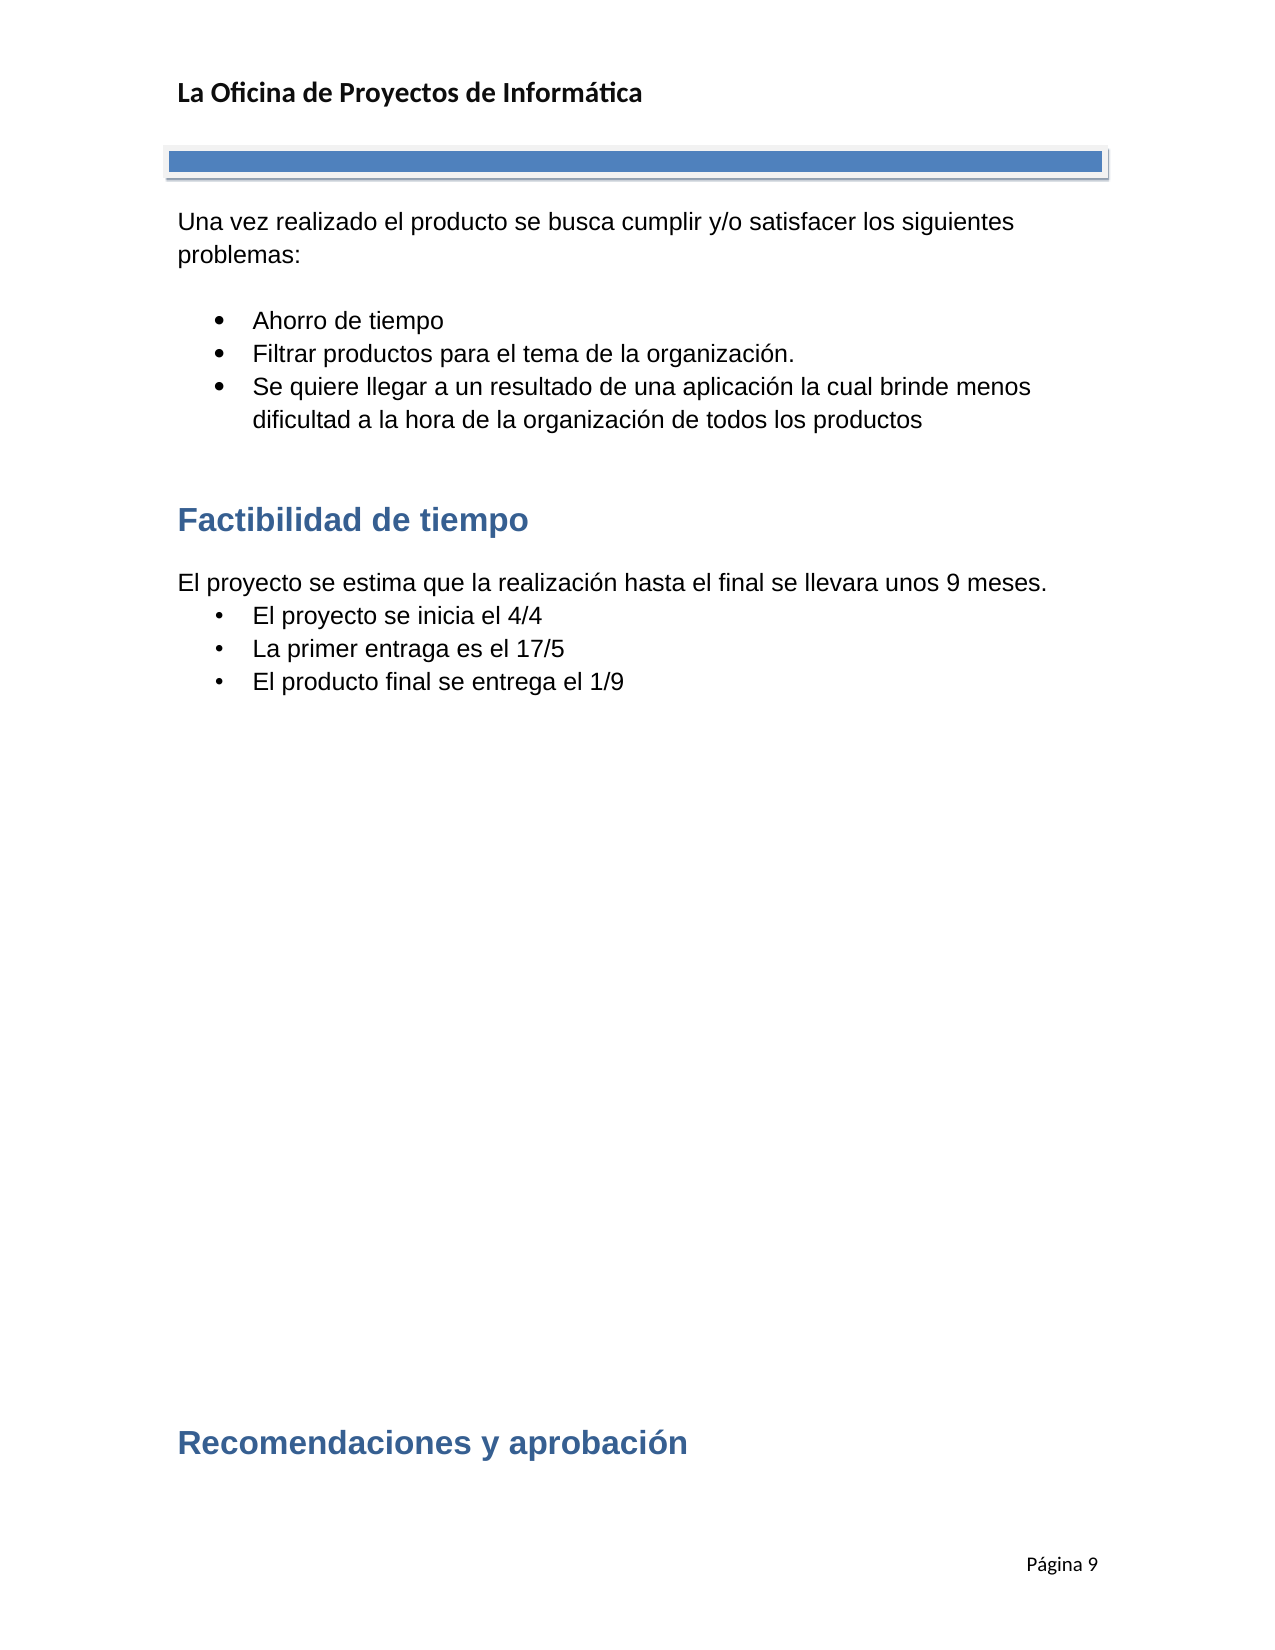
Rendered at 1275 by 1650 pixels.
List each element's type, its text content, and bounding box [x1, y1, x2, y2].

list La primer entraga es el 17/5 [215, 634, 1098, 663]
subtitle Factibilidad de tiempo [177, 500, 1098, 539]
list El proyecto se inicia el 4/4 [215, 601, 1098, 630]
list El producto final se entrega el 1/9 [215, 667, 1098, 696]
text Una vez realizado el producto se busca cumplir y/o satisfacer los siguientes problemas: [177, 207, 1098, 268]
text El proyecto se estima que la realización hasta el final se llevara unos 9 meses. [177, 568, 1098, 597]
list Ahorro de tiempo [215, 306, 1098, 335]
list Se quiere llegar a un resultado de una aplicación la cual brinde menos dificultad a la hora de la organización de todos los productos [215, 372, 1098, 434]
subtitle Recomendaciones y aprobación [177, 1423, 1098, 1461]
list Filtrar productos para el tema de la organización. [215, 339, 1098, 368]
